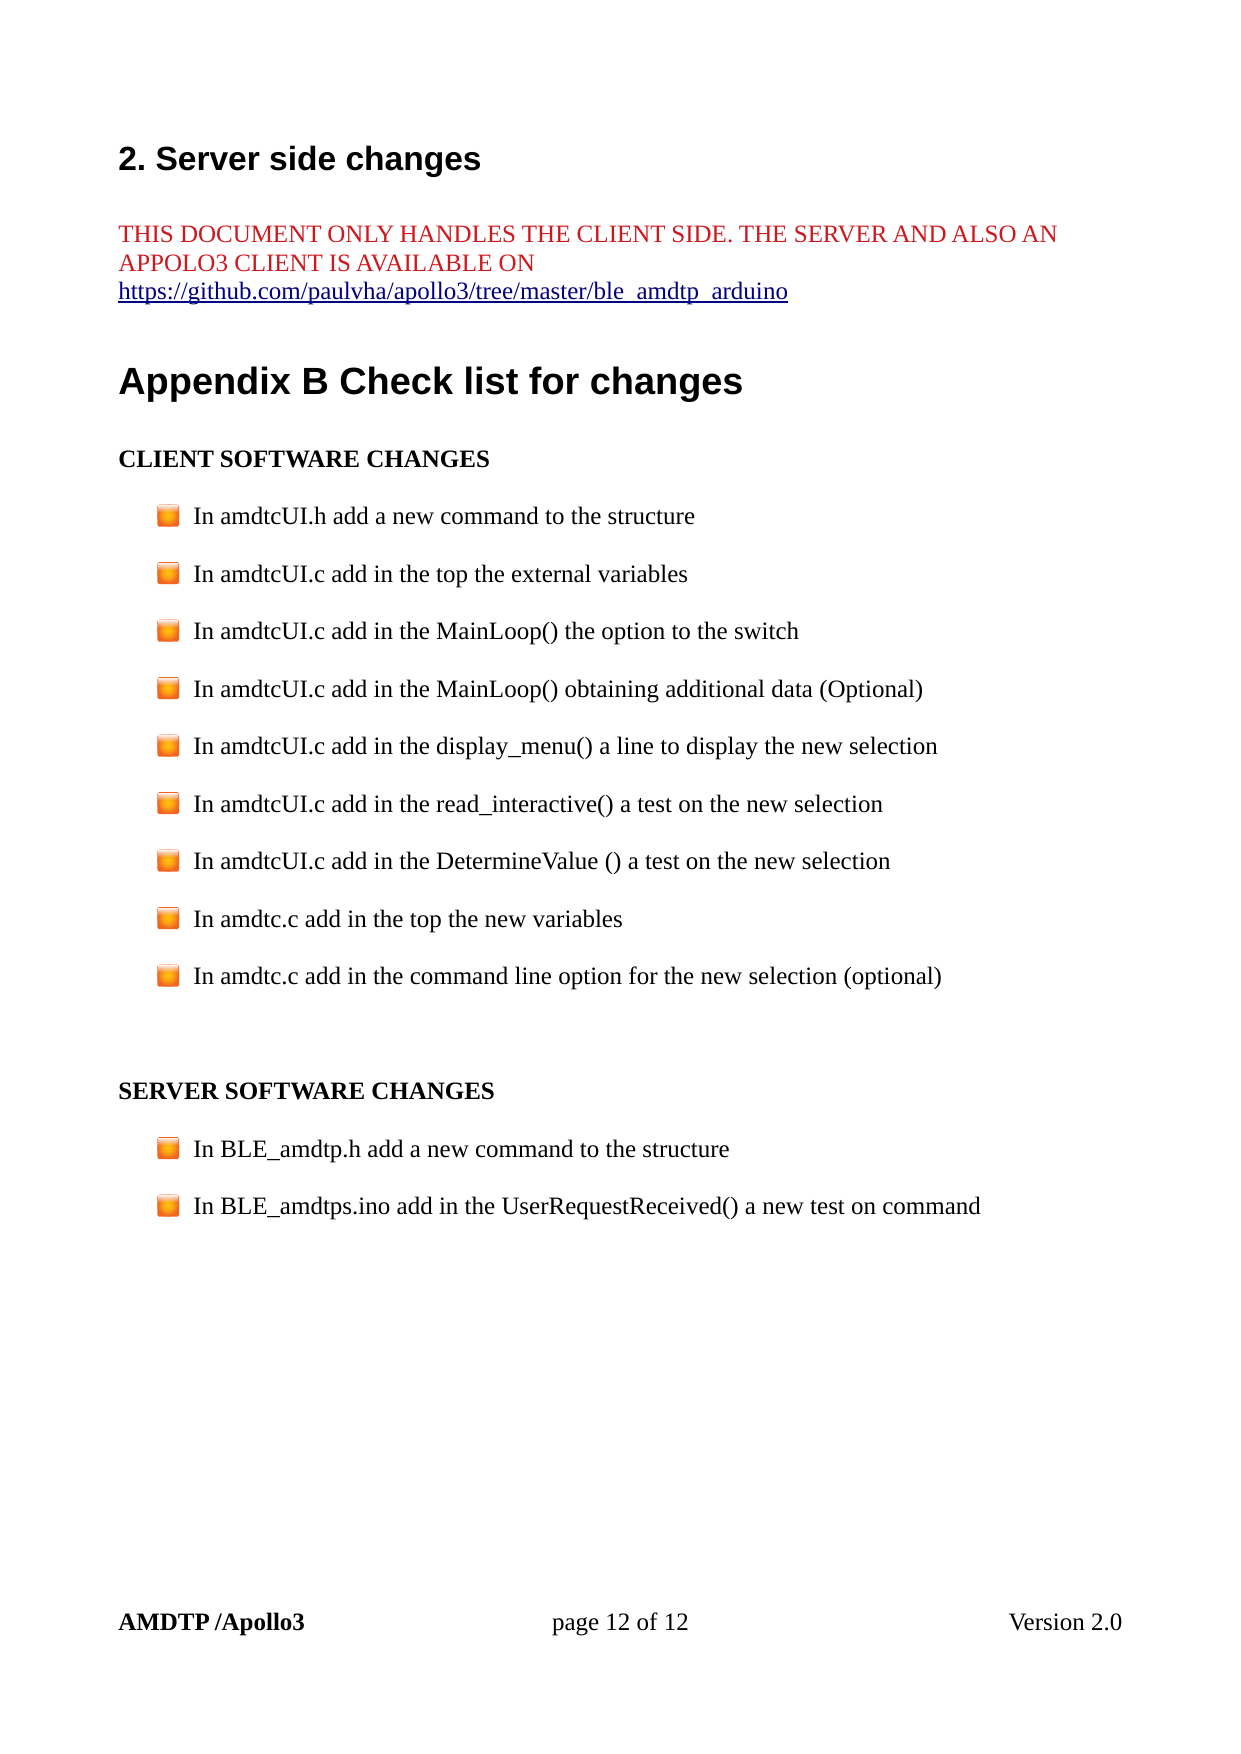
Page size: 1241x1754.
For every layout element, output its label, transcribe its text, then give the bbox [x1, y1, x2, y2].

subtitle 2. Server side changes [118, 139, 1122, 178]
list In amdtcUI.c add in the DetermineValue () a test on the new selection [156, 846, 1122, 875]
text THIS DOCUMENT ONLY HANDLES THE CLIENT SIDE. THE SERVER AND ALSO AN APPOLO3 CLIENT IS AVAILABLE ON https://github.com/paulvha/apollo3/tree/master/ble_amdtp_arduino [118, 219, 1122, 305]
list In amdtcUI.c add in the MainLoop() obtaining additional data (Optional) [156, 674, 1122, 702]
list In amdtc.c add in the top the new variables [156, 904, 1122, 932]
list In amdtcUI.h add a new command to the structure [156, 501, 1122, 530]
text CLIENT SOFTWARE CHANGES [118, 444, 1122, 472]
list In amdtcUI.c add in the top the external variables [156, 559, 1122, 587]
text SERVER SOFTWARE CHANGES [118, 1076, 1122, 1105]
list In BLE_amdtps.ino add in the UserRequestReceived() a new test on command [156, 1191, 1122, 1220]
list In amdtc.c add in the command line option for the new selection (optional) [156, 961, 1122, 990]
list In BLE_amdtp.h add a new command to the structure [156, 1134, 1122, 1162]
list In amdtcUI.c add in the read_interactive() a test on the new selection [156, 789, 1122, 817]
list In amdtcUI.c add in the MainLoop() the option to the switch [156, 616, 1122, 645]
list In amdtcUI.c add in the display_menu() a line to display the new selection [156, 731, 1122, 760]
subtitle Appendix B Check list for changes [118, 359, 1122, 402]
